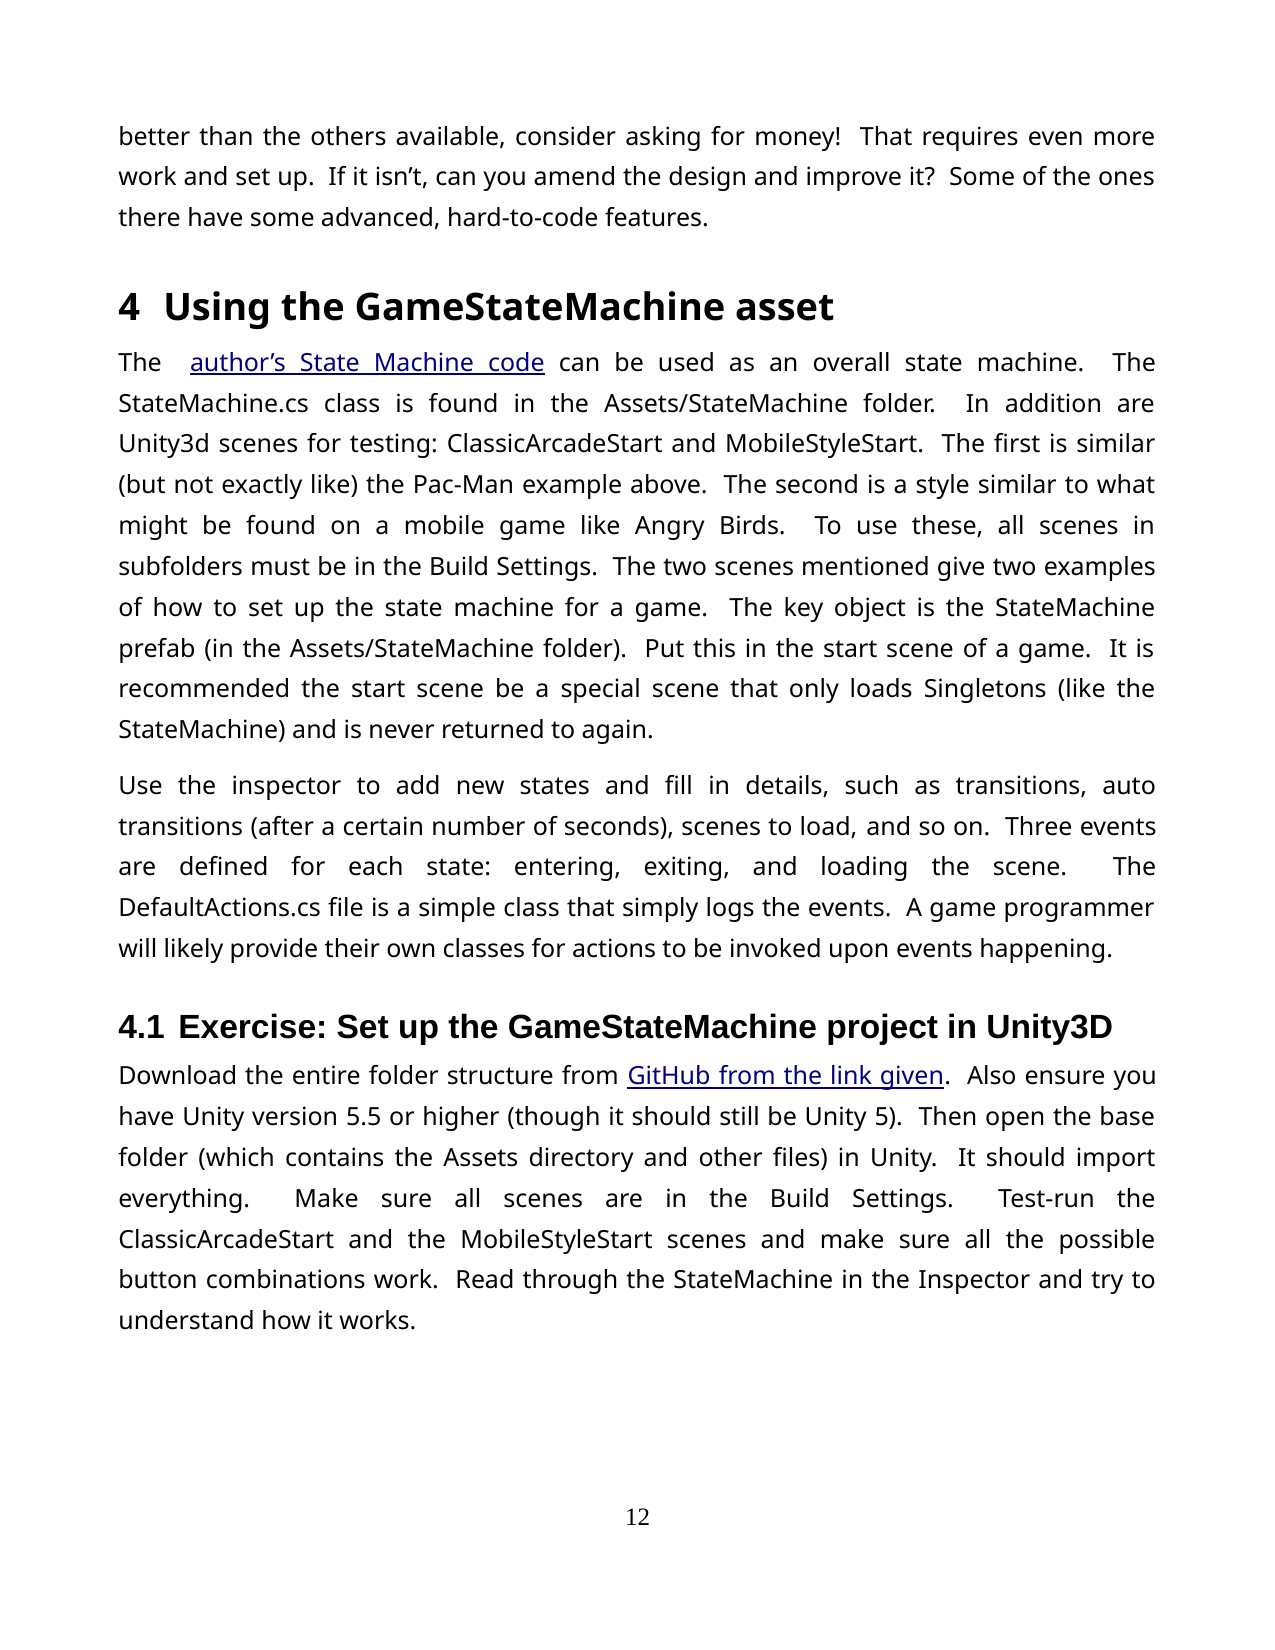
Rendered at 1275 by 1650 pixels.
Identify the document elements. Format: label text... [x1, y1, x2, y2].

text The author’s State Machine code can be used as an overall state machine. The StateMachine.cs class is found in the Assets/StateMachine folder. In addition are Unity3d scenes for testing: ClassicArcadeStart and MobileStyleStart. The first is similar (but not exactly like) the Pac-Man example above. The second is a style similar to what might be found on a mobile game like Angry Birds. To use these, all scenes in subfolders must be in the Build Settings. The two scenes mentioned give two examples of how to set up the state machine for a game. The key object is the StateMachine prefab (in the Assets/StateMachine folder). Put this in the start scene of a game. It is recommended the start scene be a special scene that only loads Singletons (like the StateMachine) and is never returned to again. [118, 344, 1157, 746]
text better than the others available, consider asking for money! That requires even more work and set up. If it isn’t, can you amend the design and improve it? Some of the ones there have some advanced, hard-to-code features. [118, 118, 1157, 234]
subtitle Using the GameStateMachine asset [118, 280, 1157, 332]
text Use the inspector to add new states and fill in details, such as transitions, auto transitions (after a certain number of seconds), scenes to load, and so on. Three events are defined for each state: entering, exiting, and loading the scene. The DefaultActions.cs file is a simple class that simply logs the events. A game programmer will likely provide their own classes for actions to be invoked upon events happening. [118, 767, 1157, 965]
subtitle Exercise: Set up the GameStateMachine project in Unity3D [118, 1007, 1157, 1046]
text Download the entire folder structure from GitHub from the link given. Also ensure you have Unity version 5.5 or higher (though it should still be Unity 5). Then open the base folder (which contains the Assets directory and other files) in Unity. It should import everything. Make sure all scenes are in the Build Settings. Test-run the ClassicArcadeStart and the MobileStyleStart scenes and make sure all the possible button combinations work. Read through the StateMachine in the Inspector and try to understand how it works. [118, 1058, 1157, 1337]
